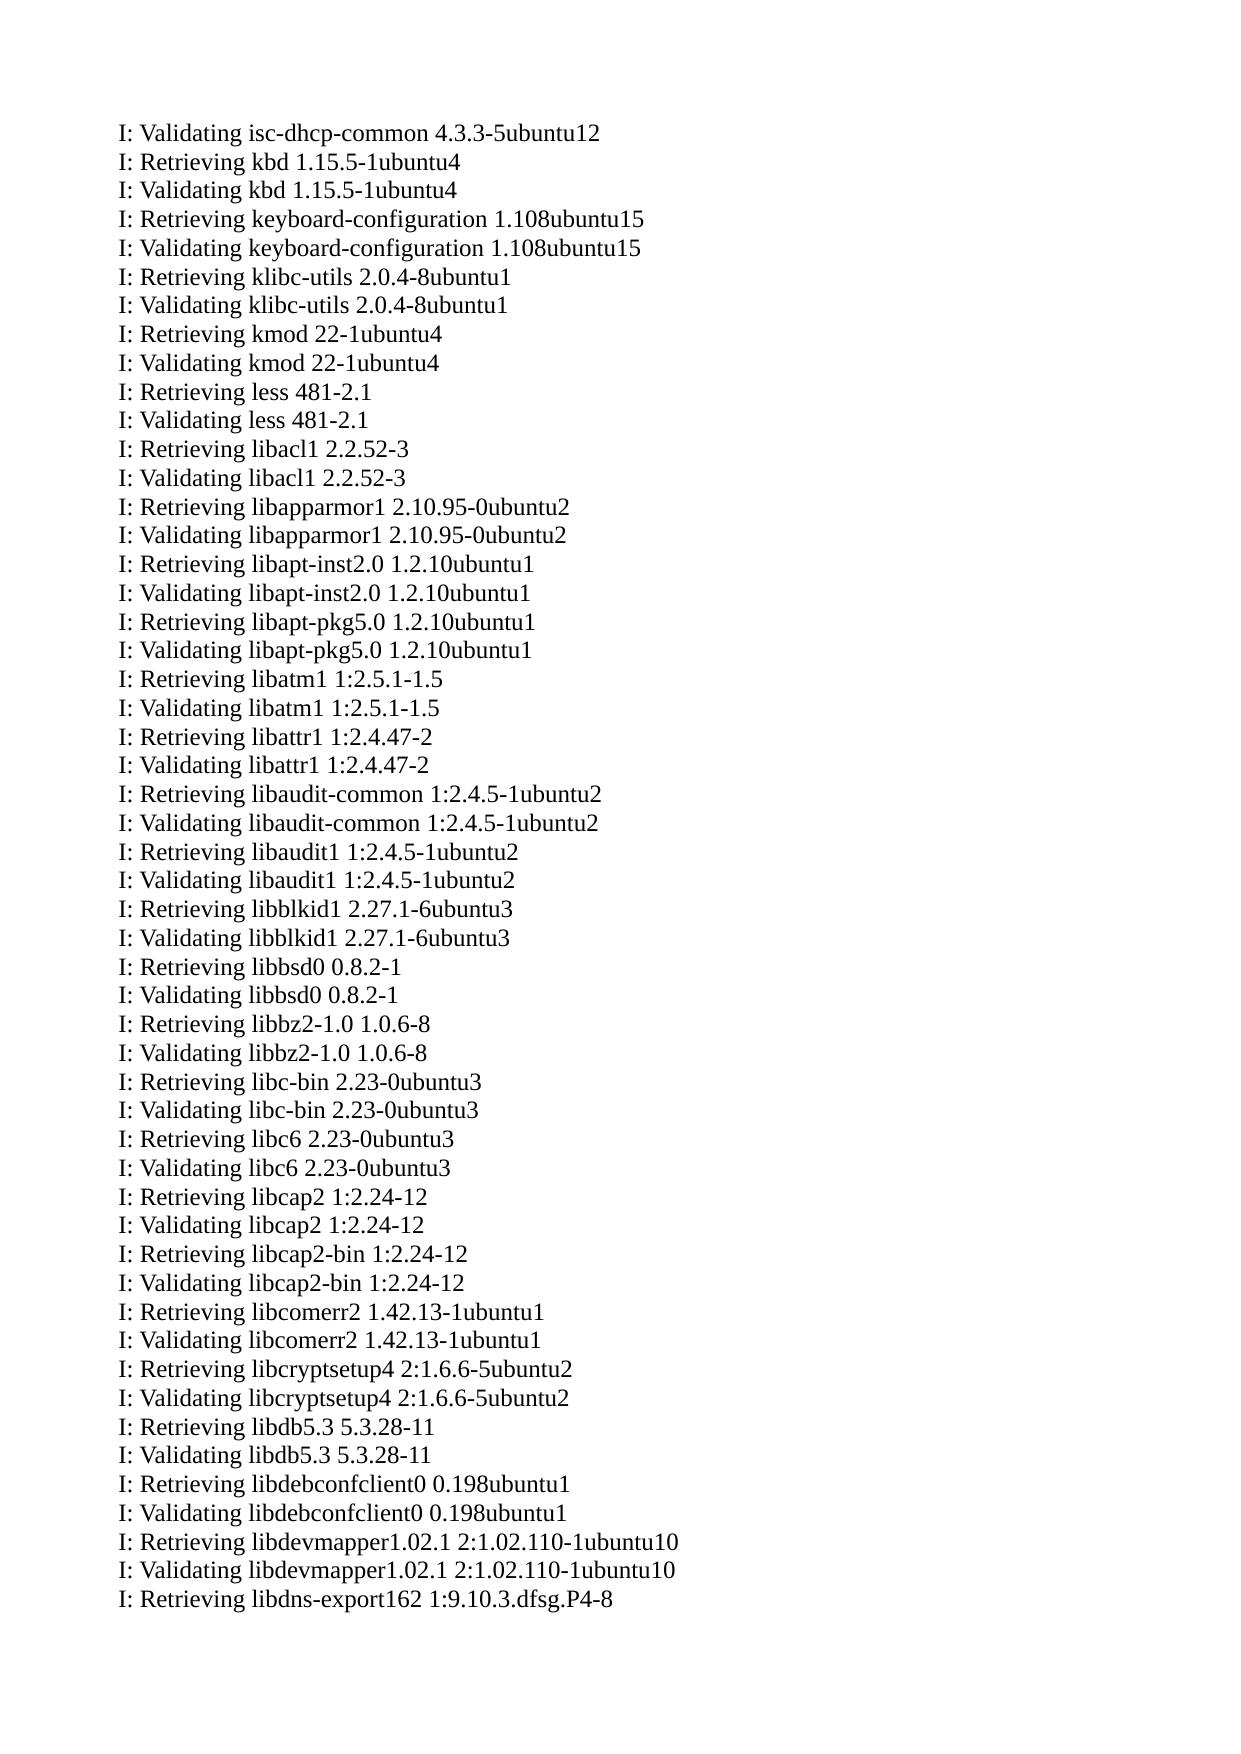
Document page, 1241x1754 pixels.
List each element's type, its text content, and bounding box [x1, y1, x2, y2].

text I: Validating libcap2 1:2.24-12 [118, 1211, 1122, 1239]
text I: Validating isc-dhcp-common 4.3.3-5ubuntu12 [118, 118, 1122, 147]
text I: Validating libdebconfclient0 0.198ubuntu1 [118, 1498, 1122, 1527]
text I: Validating kbd 1.15.5-1ubuntu4 [118, 176, 1122, 204]
text I: Retrieving libdb5.3 5.3.28-11 [118, 1412, 1122, 1441]
text I: Validating libcap2-bin 1:2.24-12 [118, 1268, 1122, 1297]
text I: Retrieving libattr1 1:2.4.47-2 [118, 722, 1122, 751]
text I: Validating libaudit-common 1:2.4.5-1ubuntu2 [118, 808, 1122, 837]
text I: Retrieving libc-bin 2.23-0ubuntu3 [118, 1067, 1122, 1096]
text I: Validating keyboard-configuration 1.108ubuntu15 [118, 233, 1122, 262]
text I: Validating klibc-utils 2.0.4-8ubuntu1 [118, 291, 1122, 319]
text I: Validating libaudit1 1:2.4.5-1ubuntu2 [118, 866, 1122, 894]
text I: Retrieving klibc-utils 2.0.4-8ubuntu1 [118, 262, 1122, 291]
text I: Validating libc6 2.23-0ubuntu3 [118, 1153, 1122, 1182]
text I: Retrieving libcryptsetup4 2:1.6.6-5ubuntu2 [118, 1354, 1122, 1383]
text I: Retrieving libcap2-bin 1:2.24-12 [118, 1239, 1122, 1268]
text I: Validating kmod 22-1ubuntu4 [118, 348, 1122, 377]
text I: Retrieving libbz2-1.0 1.0.6-8 [118, 1009, 1122, 1038]
text I: Validating libbz2-1.0 1.0.6-8 [118, 1038, 1122, 1067]
text I: Retrieving less 481-2.1 [118, 377, 1122, 406]
text I: Retrieving libcomerr2 1.42.13-1ubuntu1 [118, 1297, 1122, 1326]
text I: Retrieving libacl1 2.2.52-3 [118, 434, 1122, 463]
text I: Validating libdb5.3 5.3.28-11 [118, 1441, 1122, 1469]
text I: Validating libatm1 1:2.5.1-1.5 [118, 693, 1122, 722]
text I: Retrieving libaudit1 1:2.4.5-1ubuntu2 [118, 837, 1122, 866]
text I: Retrieving keyboard-configuration 1.108ubuntu15 [118, 204, 1122, 233]
text I: Retrieving libatm1 1:2.5.1-1.5 [118, 664, 1122, 693]
text I: Validating libcryptsetup4 2:1.6.6-5ubuntu2 [118, 1383, 1122, 1412]
text I: Retrieving libblkid1 2.27.1-6ubuntu3 [118, 894, 1122, 923]
text I: Validating libblkid1 2.27.1-6ubuntu3 [118, 923, 1122, 952]
text I: Validating libattr1 1:2.4.47-2 [118, 751, 1122, 779]
text I: Retrieving kmod 22-1ubuntu4 [118, 319, 1122, 348]
text I: Validating libacl1 2.2.52-3 [118, 463, 1122, 492]
text I: Retrieving libapparmor1 2.10.95-0ubuntu2 [118, 492, 1122, 521]
text I: Retrieving libdebconfclient0 0.198ubuntu1 [118, 1469, 1122, 1498]
text I: Validating libbsd0 0.8.2-1 [118, 981, 1122, 1009]
text I: Retrieving libbsd0 0.8.2-1 [118, 952, 1122, 981]
text I: Validating libapparmor1 2.10.95-0ubuntu2 [118, 521, 1122, 549]
text I: Validating libapt-inst2.0 1.2.10ubuntu1 [118, 578, 1122, 607]
text I: Retrieving libdns-export162 1:9.10.3.dfsg.P4-8 [118, 1584, 1122, 1613]
text I: Validating libdevmapper1.02.1 2:1.02.110-1ubuntu10 [118, 1556, 1122, 1584]
text I: Validating libcomerr2 1.42.13-1ubuntu1 [118, 1326, 1122, 1354]
text I: Retrieving libapt-inst2.0 1.2.10ubuntu1 [118, 549, 1122, 578]
text I: Retrieving libcap2 1:2.24-12 [118, 1182, 1122, 1211]
text I: Retrieving libdevmapper1.02.1 2:1.02.110-1ubuntu10 [118, 1527, 1122, 1556]
text I: Retrieving libc6 2.23-0ubuntu3 [118, 1124, 1122, 1153]
text I: Validating libapt-pkg5.0 1.2.10ubuntu1 [118, 636, 1122, 664]
text I: Retrieving kbd 1.15.5-1ubuntu4 [118, 147, 1122, 176]
text I: Validating libc-bin 2.23-0ubuntu3 [118, 1096, 1122, 1124]
text I: Retrieving libapt-pkg5.0 1.2.10ubuntu1 [118, 607, 1122, 636]
text I: Validating less 481-2.1 [118, 406, 1122, 434]
text I: Retrieving libaudit-common 1:2.4.5-1ubuntu2 [118, 779, 1122, 808]
